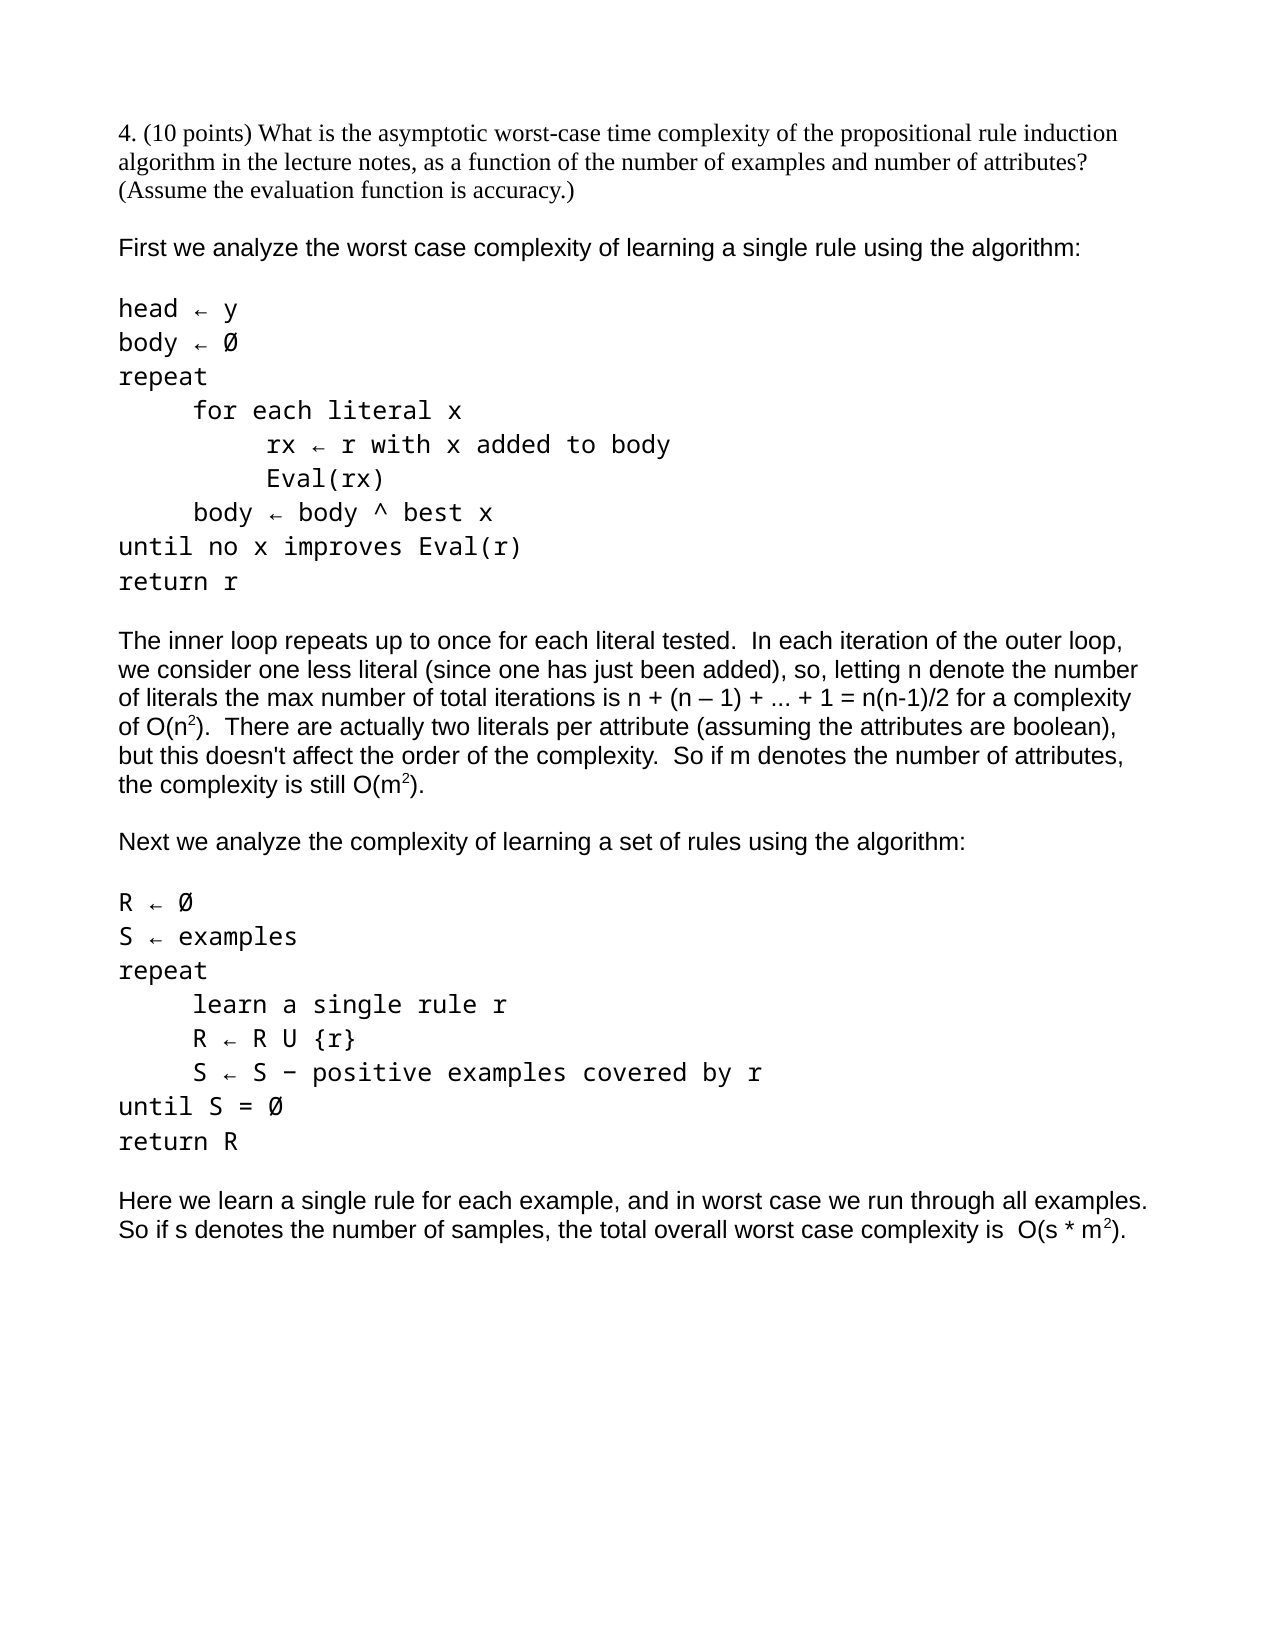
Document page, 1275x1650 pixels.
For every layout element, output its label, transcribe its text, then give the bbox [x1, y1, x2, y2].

text R ← R U {r} [118, 1021, 1157, 1055]
text until S = Ø [118, 1089, 1157, 1123]
text body ← body ^ best x [118, 495, 1157, 529]
text The inner loop repeats up to once for each literal tested. In each iteration of the outer loop, we consider one less literal (since one has just been added), so, letting n denote the number of literals the max number of total iterations is n + (n – 1) + ... + 1 = n(n-1)/2 for a complexity of O(n2). There are actually two literals per attribute (assuming the attributes are boolean), but this doesn't affect the order of the complexity. So if m denotes the number of attributes, the complexity is still O(m2). [118, 626, 1157, 798]
text head ← y [118, 291, 1157, 325]
text for each literal x [118, 393, 1157, 427]
text S ← S − positive examples covered by r [118, 1055, 1157, 1089]
text R ← Ø [118, 885, 1157, 919]
text Eval(rx) [118, 461, 1157, 495]
text return r [118, 563, 1157, 597]
text body ← Ø [118, 325, 1157, 359]
text Next we analyze the complexity of learning a set of rules using the algorithm: [118, 827, 1157, 856]
text repeat [118, 359, 1157, 393]
text until no x improves Eval(r) [118, 529, 1157, 563]
text S ← examples [118, 919, 1157, 953]
text return R [118, 1123, 1157, 1157]
text First we analyze the worst case complexity of learning a single rule using the algorithm: [118, 204, 1157, 262]
text 4. (10 points) What is the asymptotic worst-case time complexity of the propositional rule induction algorithm in the lecture notes, as a function of the number of examples and number of attributes? (Assume the evaluation function is accuracy.) [118, 118, 1157, 204]
text Here we learn a single rule for each example, and in worst case we run through all examples. So if s denotes the number of samples, the total overall worst case complexity is O(s * m2). [118, 1186, 1157, 1243]
text learn a single rule r [118, 987, 1157, 1021]
text rx ← r with x added to body [118, 427, 1157, 461]
text repeat [118, 953, 1157, 987]
